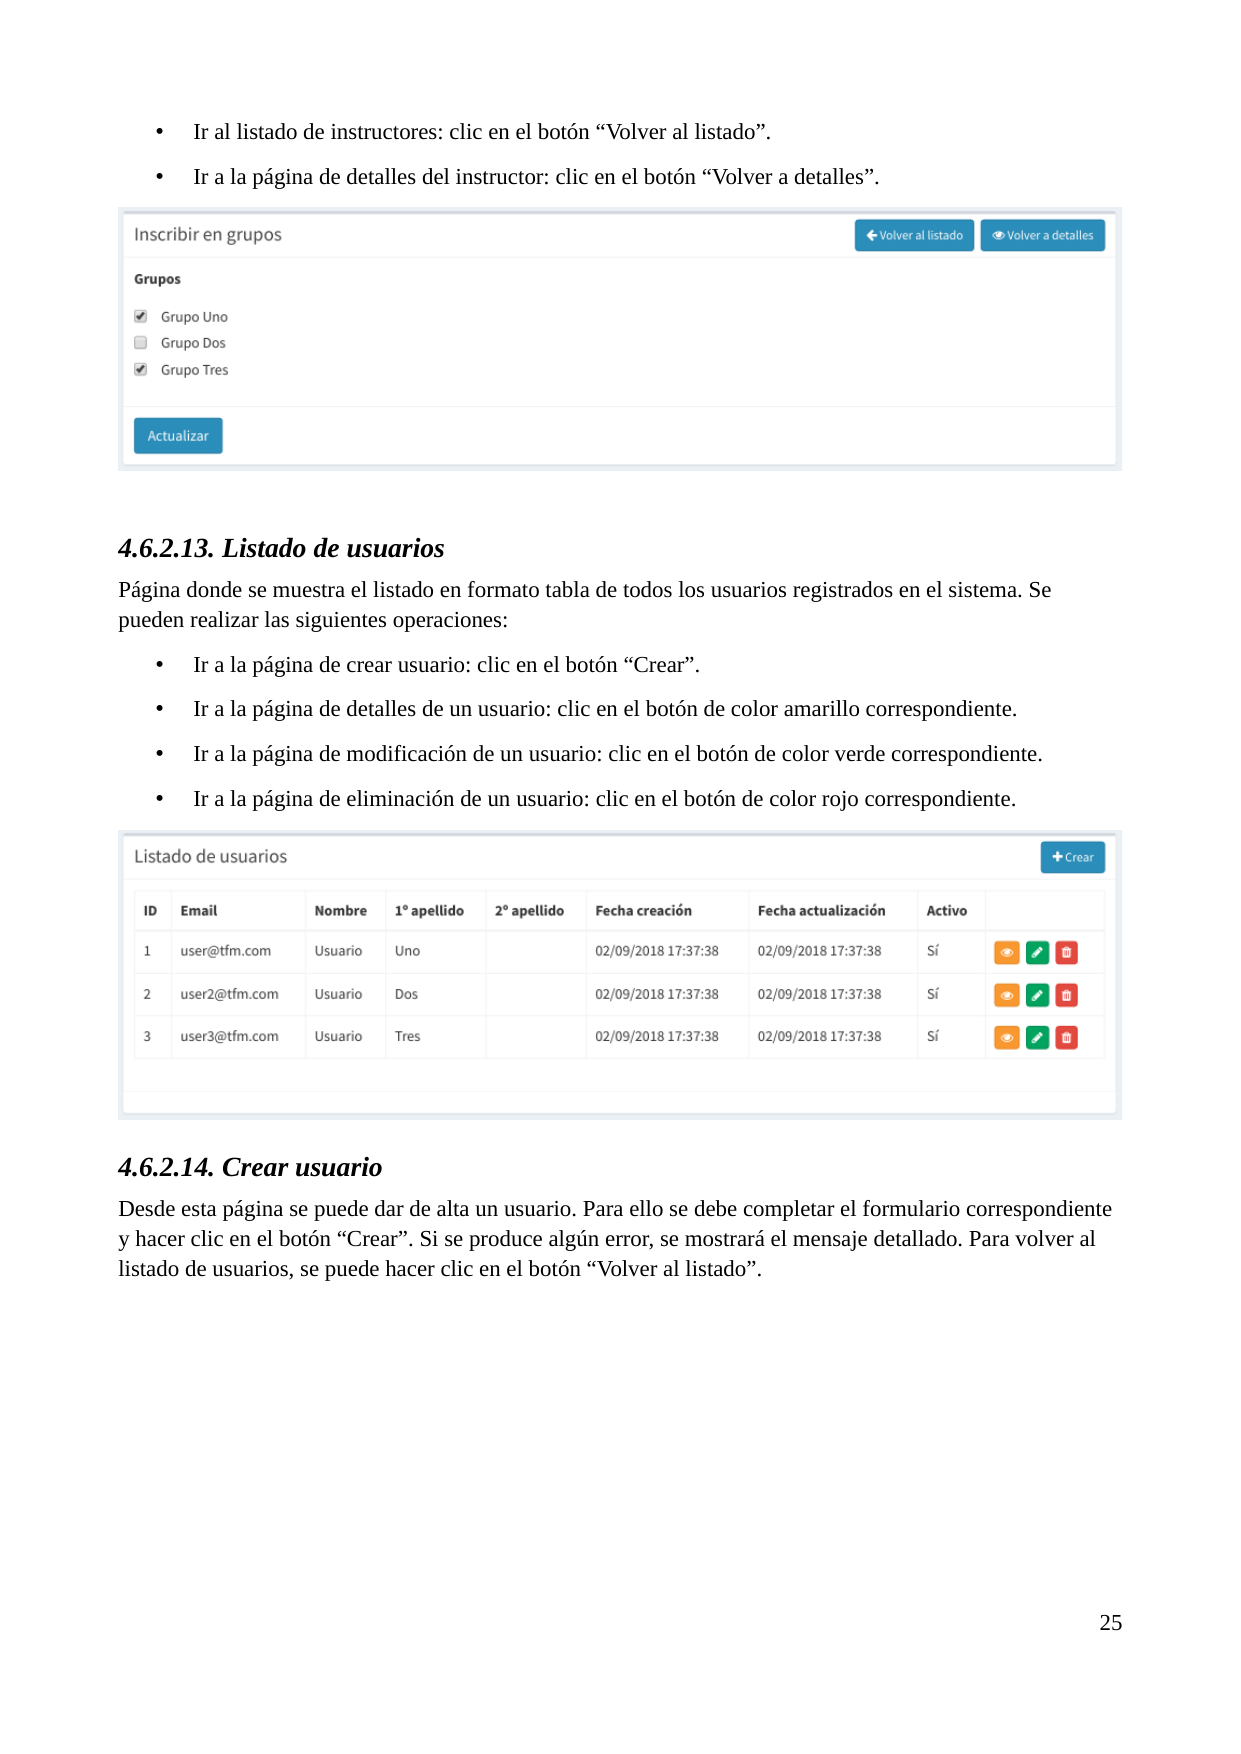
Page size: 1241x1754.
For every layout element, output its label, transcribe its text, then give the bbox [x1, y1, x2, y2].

list Ir al listado de instructores: clic en el botón “Volver al listado”. [156, 118, 1122, 144]
list Ir a la página de modificación de un usuario: clic en el botón de color verde correspondiente. [156, 740, 1122, 767]
subtitle 4.6.2.14. Crear usuario [118, 1150, 1122, 1182]
subtitle 4.6.2.13. Listado de usuarios [118, 531, 1122, 563]
picture [118, 830, 1123, 1120]
list Ir a la página de detalles del instructor: clic en el botón “Volver a detalles”. [156, 163, 1122, 189]
picture [118, 207, 1123, 471]
list Ir a la página de eliminación de un usuario: clic en el botón de color rojo correspondiente. [156, 785, 1122, 811]
text Desde esta página se puede dar de alta un usuario. Para ello se debe completar el formulario correspondiente y hacer clic en el botón “Crear”. Si se produce algún error, se mostrará el mensaje detallado. Para volver al listado de usuarios, se puede hacer clic en el botón “Volver al listado”. [118, 1194, 1122, 1281]
list Ir a la página de crear usuario: clic en el botón “Crear”. [156, 651, 1122, 677]
text Página donde se muestra el listado en formato tabla de todos los usuarios registrados en el sistema. Se pueden realizar las siguientes operaciones: [118, 576, 1122, 632]
list Ir a la página de detalles de un usuario: clic en el botón de color amarillo correspondiente. [156, 696, 1122, 722]
